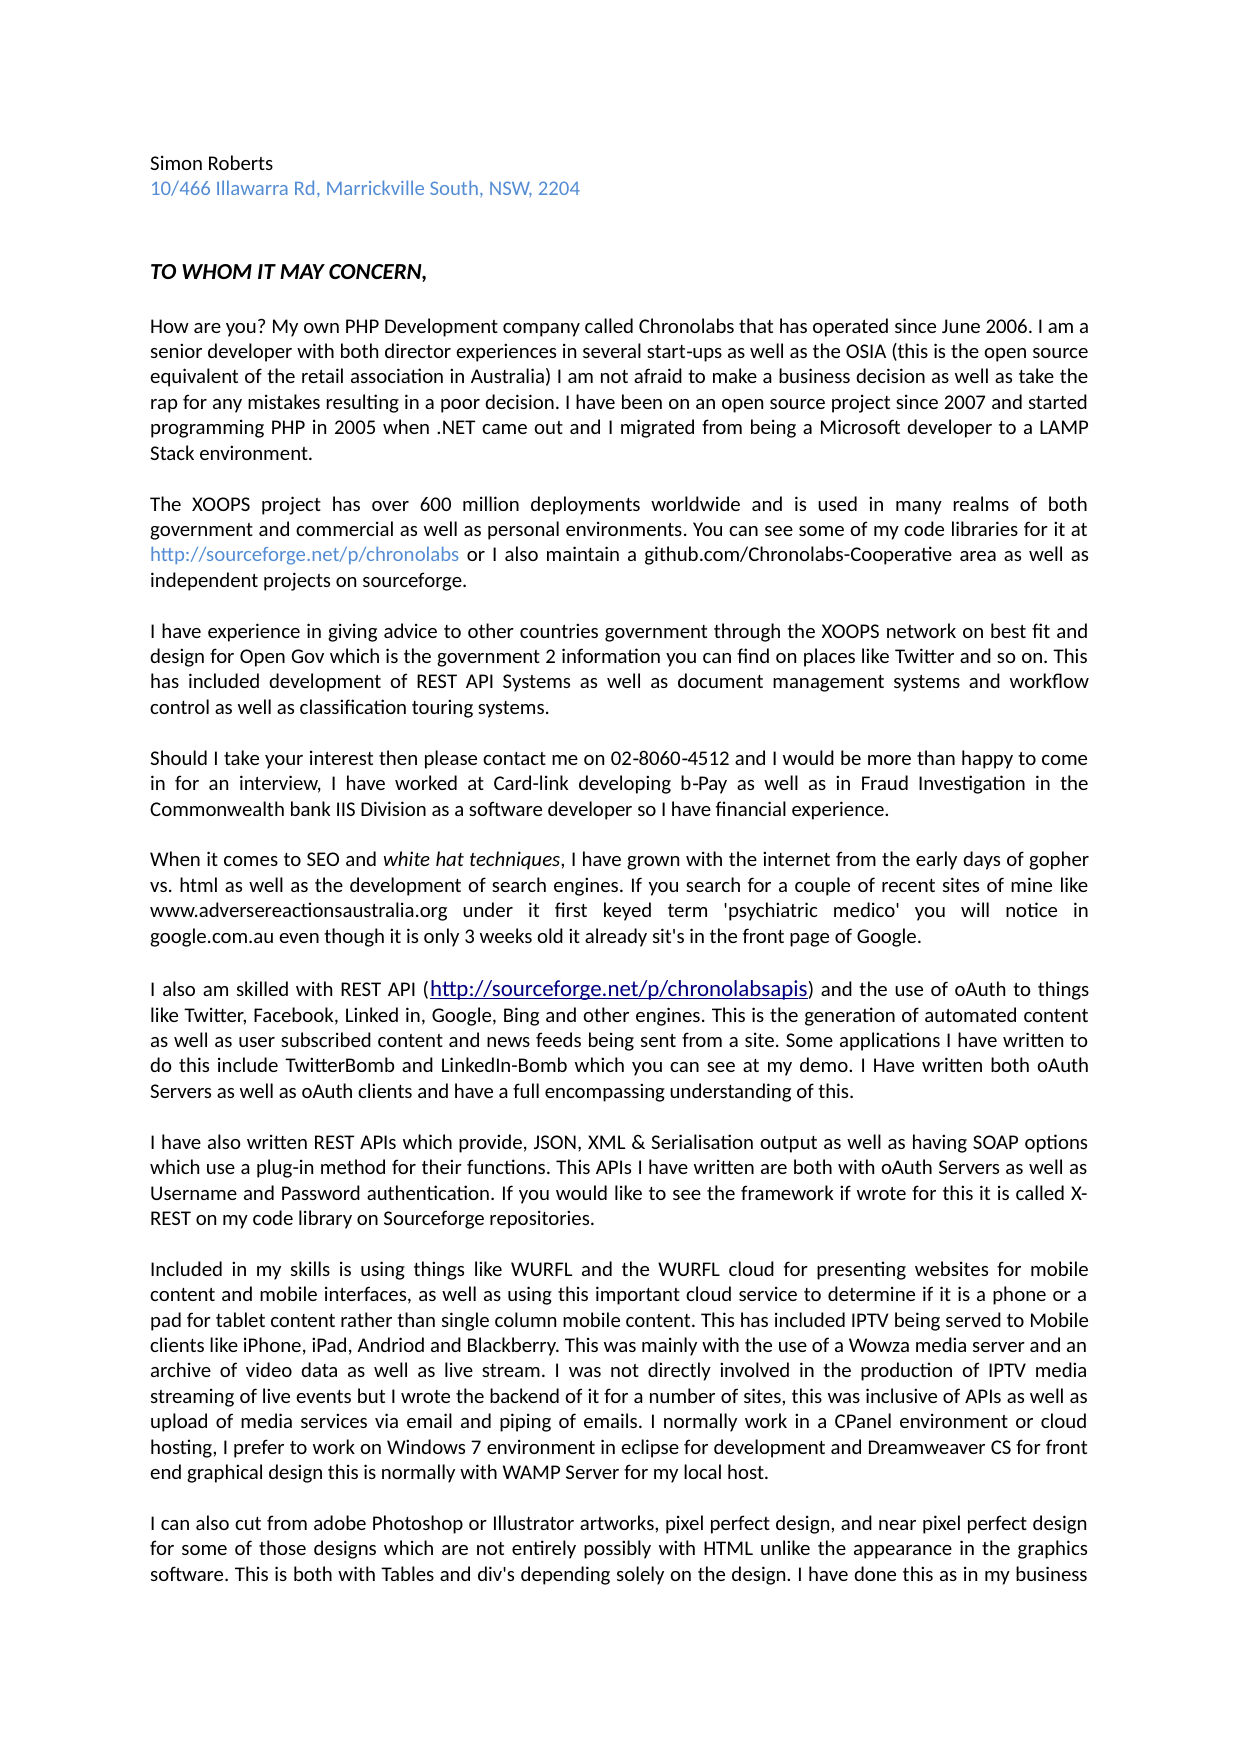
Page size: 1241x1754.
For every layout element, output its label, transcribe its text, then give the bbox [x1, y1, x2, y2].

text When it comes to SEO and white hat techniques, I have grown with the internet from the early days of gopher vs. html as well as the development of search engines. If you search for a couple of recent sites of mine like www.adversereactionsaustralia.org under it first keyed term 'psychiatric medico' you will notice in google.com.au even though it is only 3 weeks old it already sit's in the front page of Google. [150, 847, 1090, 948]
text I have experience in giving advice to other countries government through the XOOPS network on best fit and design for Open Gov which is the government 2 information you can find on places like Twitter and so on. This has included development of REST API Systems as well as document management systems and workflow control as well as classification touring systems. [150, 618, 1090, 719]
text How are you? My own PHP Development company called Chronolabs that has operated since June 2006. I am a senior developer with both director experiences in several start‐ups as well as the OSIA (this is the open source equivalent of the retail association in Australia) I am not afraid to make a business decision as well as take the rap for any mistakes resulting in a poor decision. I have been on an open source project since 2007 and started programming PHP in 2005 when .NET came out and I migrated from being a Microsoft developer to a LAMP Stack environment. [150, 313, 1090, 465]
text Simon Roberts [150, 150, 1090, 175]
text The XOOPS project has over 600 million deployments worldwide and is used in many realms of both government and commercial as well as personal environments. You can see some of my code libraries for it at http://sourceforge.net/p/chronolabs or I also maintain a github.com/Chronolabs-Cooperative area as well as independent projects on sourceforge. [150, 491, 1090, 592]
text TO WHOM IT MAY CONCERN, [150, 257, 1090, 285]
text 10/466 Illawarra Rd, Marrickville South, NSW, 2204 [150, 175, 1090, 201]
text Included in my skills is using things like WURFL and the WURFL cloud for presenting websites for mobile content and mobile interfaces, as well as using this important cloud service to determine if it is a phone or a pad for tablet content rather than single column mobile content. This has included IPTV being served to Mobile clients like iPhone, iPad, Andriod and Blackberry. This was mainly with the use of a Wowza media server and an archive of video data as well as live stream. I was not directly involved in the production of IPTV media streaming of live events but I wrote the backend of it for a number of sites, this was inclusive of APIs as well as upload of media services via email and piping of emails. I normally work in a CPanel environment or cloud hosting, I prefer to work on Windows 7 environment in eclipse for development and Dreamweaver CS for front end graphical design this is normally with WAMP Server for my local host. [150, 1256, 1090, 1485]
text I can also cut from adobe Photoshop or Illustrator artworks, pixel perfect design, and near pixel perfect design for some of those designs which are not entirely possibly with HTML unlike the appearance in the graphics software. This is both with Tables and div's depending solely on the design. I have done this as in my business [150, 1510, 1090, 1586]
text I also am skilled with REST API (http://sourceforge.net/p/chronolabsapis) and the use of oAuth to things like Twitter, Facebook, Linked in, Google, Bing and other engines. This is the generation of automated content as well as user subscribed content and news feeds being sent from a site. Some applications I have written to do this include TwitterBomb and LinkedIn-Bomb which you can see at my demo. I Have written both oAuth Servers as well as oAuth clients and have a full encompassing understanding of this. [150, 974, 1090, 1103]
text Should I take your interest then please contact me on 02‐8060‐4512 and I would be more than happy to come in for an interview, I have worked at Card-link developing b‐Pay as well as in Fraud Investigation in the Commonwealth bank IIS Division as a software developer so I have financial experience. [150, 745, 1090, 821]
text I have also written REST APIs which provide, JSON, XML & Serialisation output as well as having SOAP options which use a plug-in method for their functions. This APIs I have written are both with oAuth Servers as well as Username and Password authentication. If you would like to see the framework if wrote for this it is called X-REST on my code library on Sourceforge repositories. [150, 1129, 1090, 1231]
